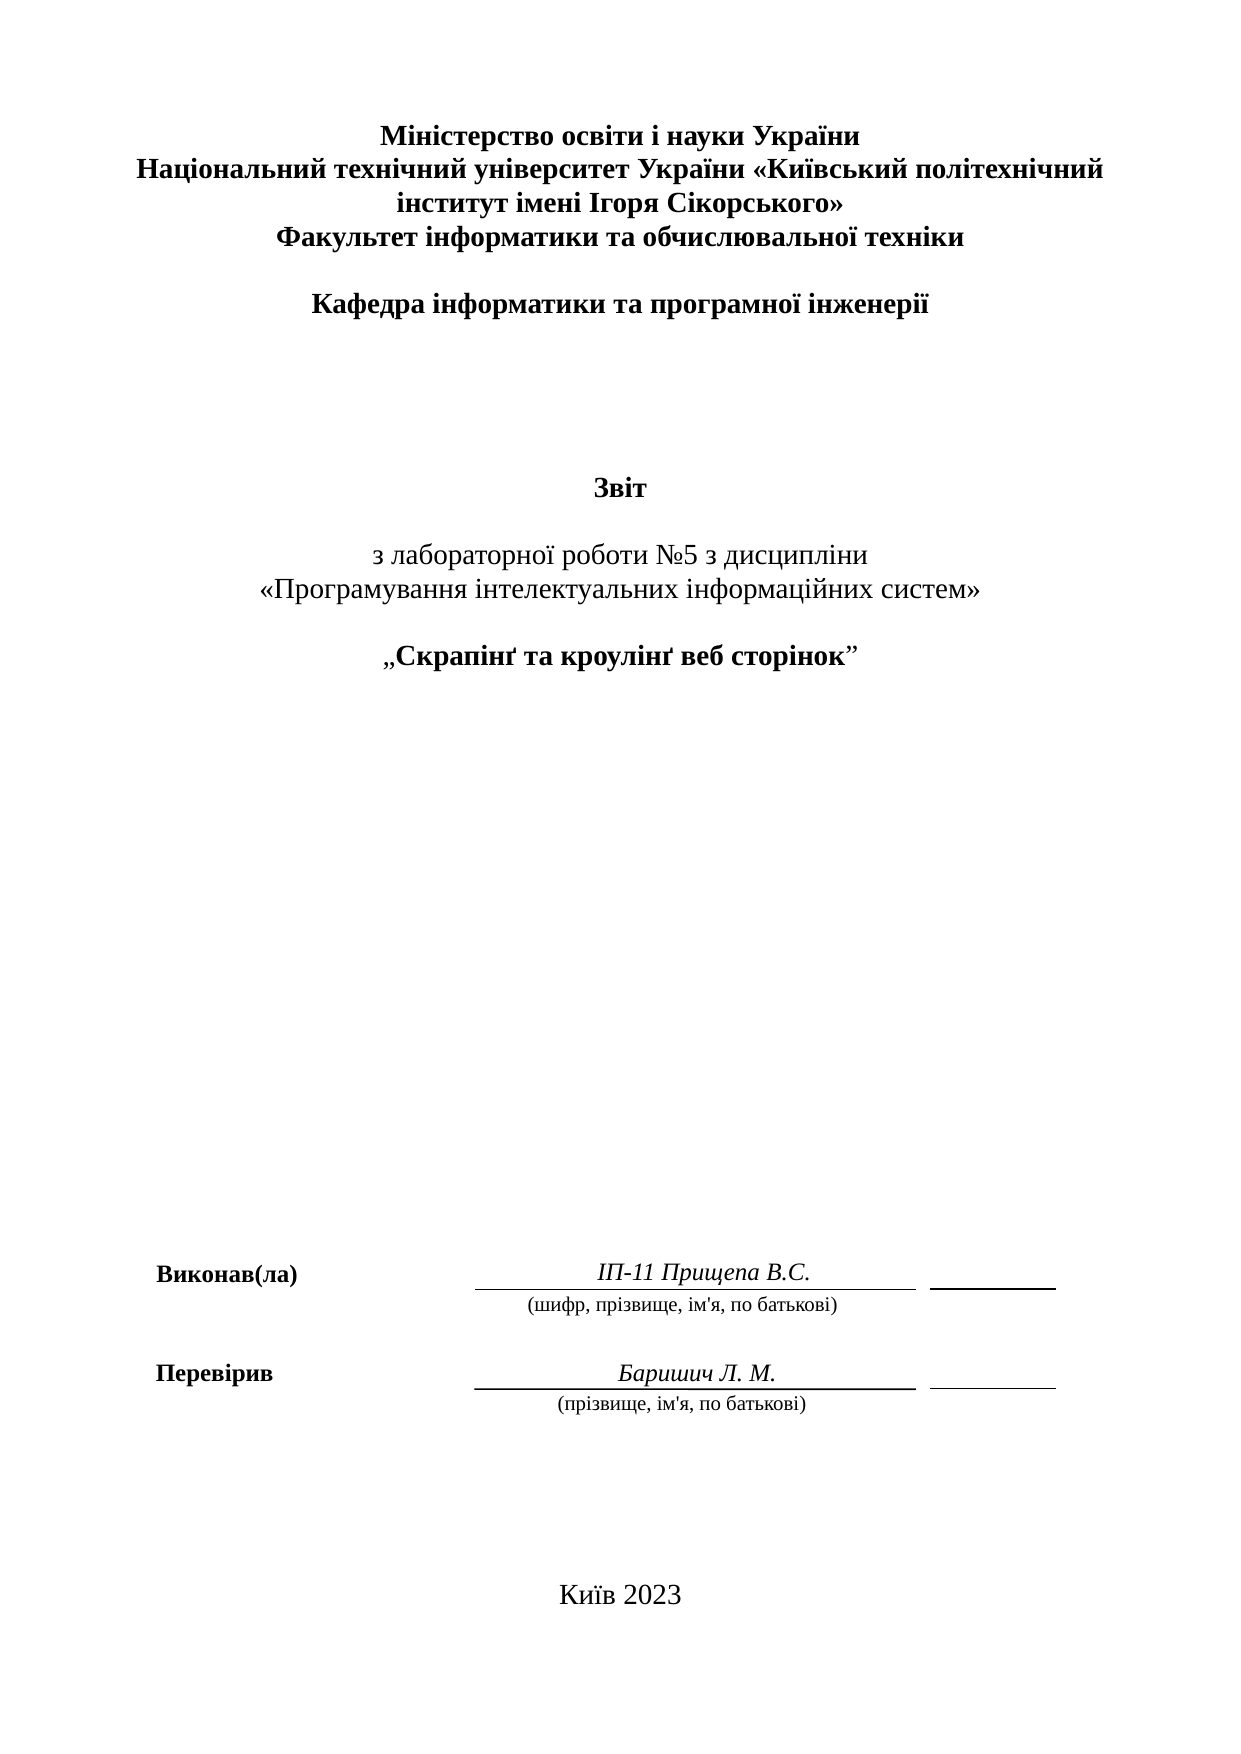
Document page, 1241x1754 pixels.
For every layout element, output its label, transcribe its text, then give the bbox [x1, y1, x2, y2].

text Міністерство освіти і науки України [118, 118, 1122, 152]
text Кафедра інформатики та програмної інженерії [118, 286, 1122, 319]
text Звіт [118, 470, 1122, 504]
text Баришич Л. М. [479, 1358, 915, 1387]
text Виконав(ла) [156, 1259, 456, 1288]
text ІП-11 Прищепа В.С. [385, 1257, 1022, 1286]
text „Скрапінґ та кроулінґ веб сторінок” [118, 638, 1122, 672]
text з лабораторної роботи №5 з дисципліни [118, 537, 1122, 571]
text Перевірив [156, 1358, 456, 1387]
text «Програмування інтелектуальних інформаційних систем» [118, 571, 1122, 604]
text Національний технічний університет України «Київський політехнічний інститут імені Ігоря Сікорського» [118, 152, 1122, 219]
text Факультет інформатики та обчислювальної техніки [118, 219, 1122, 252]
text (шифр, прізвище, ім'я, по батькові) [494, 1291, 871, 1316]
text Київ 2023 [118, 1577, 1122, 1611]
text (прізвище, ім'я, по батькові) [493, 1391, 870, 1415]
